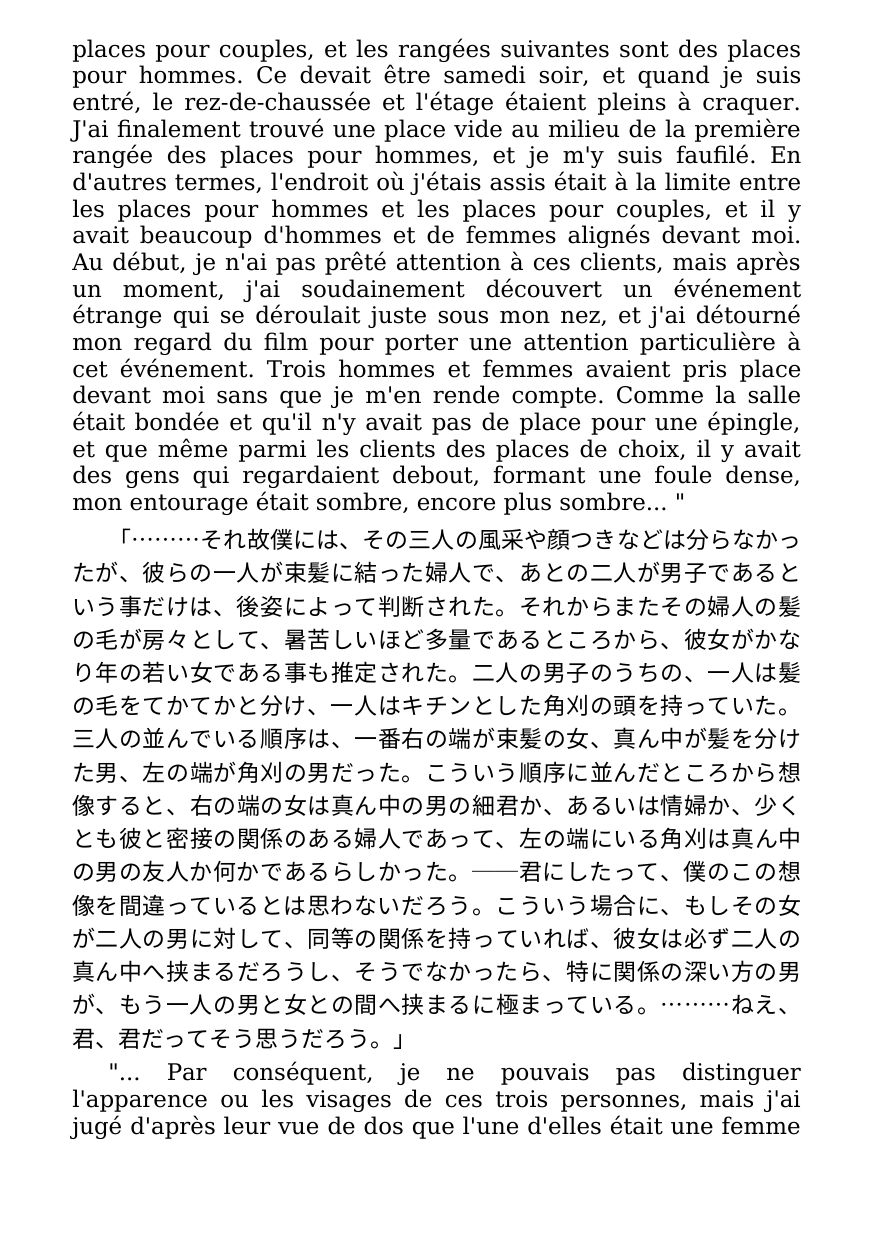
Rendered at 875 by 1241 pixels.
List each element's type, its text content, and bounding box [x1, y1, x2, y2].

text places pour couples, et les rangées suivantes sont des places pour hommes. Ce devait être samedi soir, et quand je suis entré, le rez-de-chaussée et l'étage étaient pleins à craquer. J'ai finalement trouvé une place vide au milieu de la première rangée des places pour hommes, et je m'y suis faufilé. En d'autres termes, l'endroit où j'étais assis était à la limite entre les places pour hommes et les places pour couples, et il y avait beaucoup d'hommes et de femmes alignés devant moi. Au début, je n'ai pas prêté attention à ces clients, mais après un moment, j'ai soudainement découvert un événement étrange qui se déroulait juste sous mon nez, et j'ai détourné mon regard du film pour porter une attention particulière à cet événement. Trois hommes et femmes avaient pris place devant moi sans que je m'en rende compte. Comme la salle était bondée et qu'il n'y avait pas de place pour une épingle, et que même parmi les clients des places de choix, il y avait des gens qui regardaient debout, formant une foule dense, mon entourage était sombre, encore plus sombre... " [72, 36, 802, 516]
text "... Par conséquent, je ne pouvais pas distinguer l'apparence ou les visages de ces trois personnes, mais j'ai jugé d'après leur vue de dos que l'une d'elles était une femme [72, 1059, 802, 1139]
text 「………それ故僕には、その三人の風采や顔つきなどは分らなかったが、彼らの一人が束髪に結った婦人で、あとの二人が男子であるという事だけは、後姿によって判断された。それからまたその婦人の髪の毛が房々として、暑苦しいほど多量であるところから、彼女がかなり年の若い女である事も推定された。二人の男子のうちの、一人は髪の毛をてかてかと分け、一人はキチンとした角刈の頭を持っていた。三人の並んでいる順序は、一番右の端が束髪の女、真ん中が髪を分けた男、左の端が角刈の男だった。こういう順序に並んだところから想像すると、右の端の女は真ん中の男の細君か、あるいは情婦か、少くとも彼と密接の関係のある婦人であって、左の端にいる角刈は真ん中の男の友人か何かであるらしかった。──君にしたって、僕のこの想像を間違っているとは思わないだろう。こういう場合に、もしその女が二人の男に対して、同等の関係を持っていれば、彼女は必ず二人の真ん中へ挟まるだろうし、そうでなかったら、特に関係の深い方の男が、もう一人の男と女との間へ挟まるに極まっている。………ねえ、君、君だってそう思うだろう。」 [72, 522, 802, 1054]
